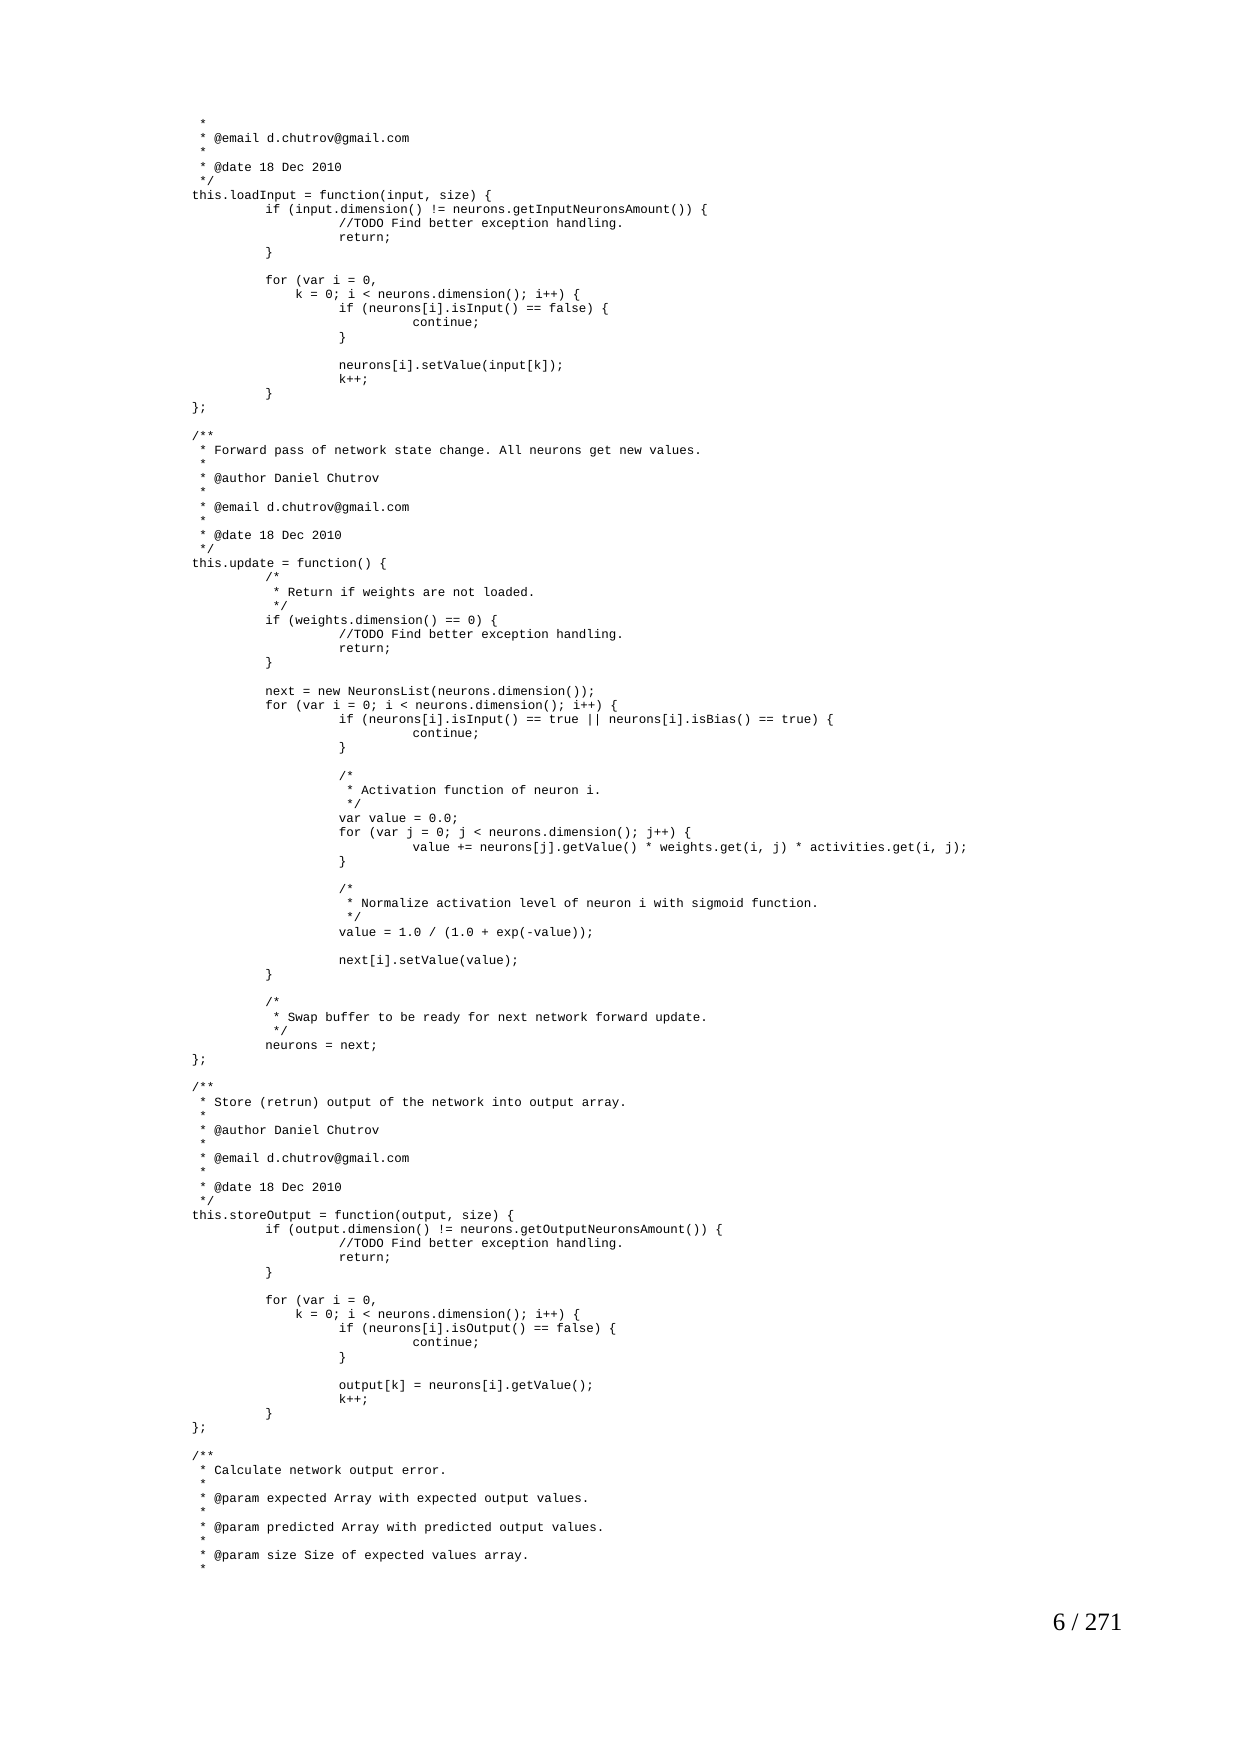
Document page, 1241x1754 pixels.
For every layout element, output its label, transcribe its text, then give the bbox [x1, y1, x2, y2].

text * @date 18 Dec 2010 [118, 161, 1122, 175]
text * @author Daniel Chutrov [118, 472, 1122, 486]
text if (neurons[i].isOutput() == false) { [118, 1322, 1122, 1336]
text */ [118, 1025, 1122, 1039]
text * @param expected Array with expected output values. [118, 1492, 1122, 1506]
text */ [118, 600, 1122, 614]
text }; [118, 401, 1122, 416]
text /** [118, 1081, 1122, 1096]
text /* [118, 883, 1122, 897]
text /* [118, 996, 1122, 1011]
text * [118, 1166, 1122, 1181]
text output[k] = neurons[i].getValue(); [118, 1379, 1122, 1393]
text k++; [118, 373, 1122, 387]
text */ [118, 175, 1122, 189]
text neurons = next; [118, 1039, 1122, 1053]
text //TODO Find better exception handling. [118, 628, 1122, 642]
text } [118, 1266, 1122, 1280]
text * @param predicted Array with predicted output values. [118, 1521, 1122, 1535]
text for (var j = 0; j < neurons.dimension(); j++) { [118, 826, 1122, 841]
text } [118, 968, 1122, 982]
text * @param size Size of expected values array. [118, 1549, 1122, 1563]
text * Normalize activation level of neuron i with sigmoid function. [118, 897, 1122, 911]
text var value = 0.0; [118, 812, 1122, 826]
text */ [118, 1195, 1122, 1209]
text */ [118, 911, 1122, 926]
text continue; [118, 727, 1122, 741]
text } [118, 1407, 1122, 1421]
text * @date 18 Dec 2010 [118, 1181, 1122, 1195]
text if (weights.dimension() == 0) { [118, 614, 1122, 628]
text } [118, 246, 1122, 260]
text */ [118, 798, 1122, 812]
text } [118, 387, 1122, 401]
text this.loadInput = function(input, size) { [118, 189, 1122, 203]
text neurons[i].setValue(input[k]); [118, 359, 1122, 373]
text //TODO Find better exception handling. [118, 1237, 1122, 1251]
text } [118, 331, 1122, 345]
text * @date 18 Dec 2010 [118, 529, 1122, 543]
text * [118, 1110, 1122, 1124]
text next[i].setValue(value); [118, 954, 1122, 968]
text if (neurons[i].isInput() == false) { [118, 302, 1122, 316]
text //TODO Find better exception handling. [118, 217, 1122, 231]
text k++; [118, 1393, 1122, 1407]
text }; [118, 1421, 1122, 1436]
text this.storeOutput = function(output, size) { [118, 1209, 1122, 1223]
text return; [118, 642, 1122, 656]
text }; [118, 1053, 1122, 1067]
text * [118, 1535, 1122, 1549]
text if (neurons[i].isInput() == true || neurons[i].isBias() == true) { [118, 713, 1122, 727]
text value = 1.0 / (1.0 + exp(-value)); [118, 926, 1122, 940]
text * [118, 1478, 1122, 1492]
text if (output.dimension() != neurons.getOutputNeuronsAmount()) { [118, 1223, 1122, 1237]
text * [118, 146, 1122, 161]
text } [118, 741, 1122, 756]
text this.update = function() { [118, 557, 1122, 571]
text continue; [118, 1336, 1122, 1351]
text * [118, 515, 1122, 529]
text * Store (retrun) output of the network into output array. [118, 1096, 1122, 1110]
text * Calculate network output error. [118, 1464, 1122, 1478]
text return; [118, 1251, 1122, 1266]
text /* [118, 571, 1122, 586]
text * [118, 458, 1122, 472]
text } [118, 1351, 1122, 1365]
text * Return if weights are not loaded. [118, 586, 1122, 600]
text if (input.dimension() != neurons.getInputNeuronsAmount()) { [118, 203, 1122, 217]
text * @author Daniel Chutrov [118, 1124, 1122, 1138]
text value += neurons[j].getValue() * weights.get(i, j) * activities.get(i, j); [118, 841, 1122, 855]
text k = 0; i < neurons.dimension(); i++) { [118, 288, 1122, 302]
text * @email d.chutrov@gmail.com [118, 1152, 1122, 1166]
text * [118, 118, 1122, 132]
text * Swap buffer to be ready for next network forward update. [118, 1011, 1122, 1025]
text * [118, 486, 1122, 501]
text /** [118, 430, 1122, 444]
text * [118, 1138, 1122, 1152]
text } [118, 855, 1122, 869]
text for (var i = 0; i < neurons.dimension(); i++) { [118, 699, 1122, 713]
text for (var i = 0, [118, 1294, 1122, 1308]
text return; [118, 231, 1122, 246]
text */ [118, 543, 1122, 557]
text } [118, 656, 1122, 671]
text next = new NeuronsList(neurons.dimension()); [118, 685, 1122, 699]
text k = 0; i < neurons.dimension(); i++) { [118, 1308, 1122, 1322]
text * [118, 1563, 1122, 1577]
text continue; [118, 316, 1122, 331]
text /* [118, 770, 1122, 784]
text * Forward pass of network state change. All neurons get new values. [118, 444, 1122, 458]
text /** [118, 1450, 1122, 1464]
text * [118, 1506, 1122, 1521]
text * @email d.chutrov@gmail.com [118, 132, 1122, 146]
text for (var i = 0, [118, 274, 1122, 288]
text * @email d.chutrov@gmail.com [118, 501, 1122, 515]
text * Activation function of neuron i. [118, 784, 1122, 798]
